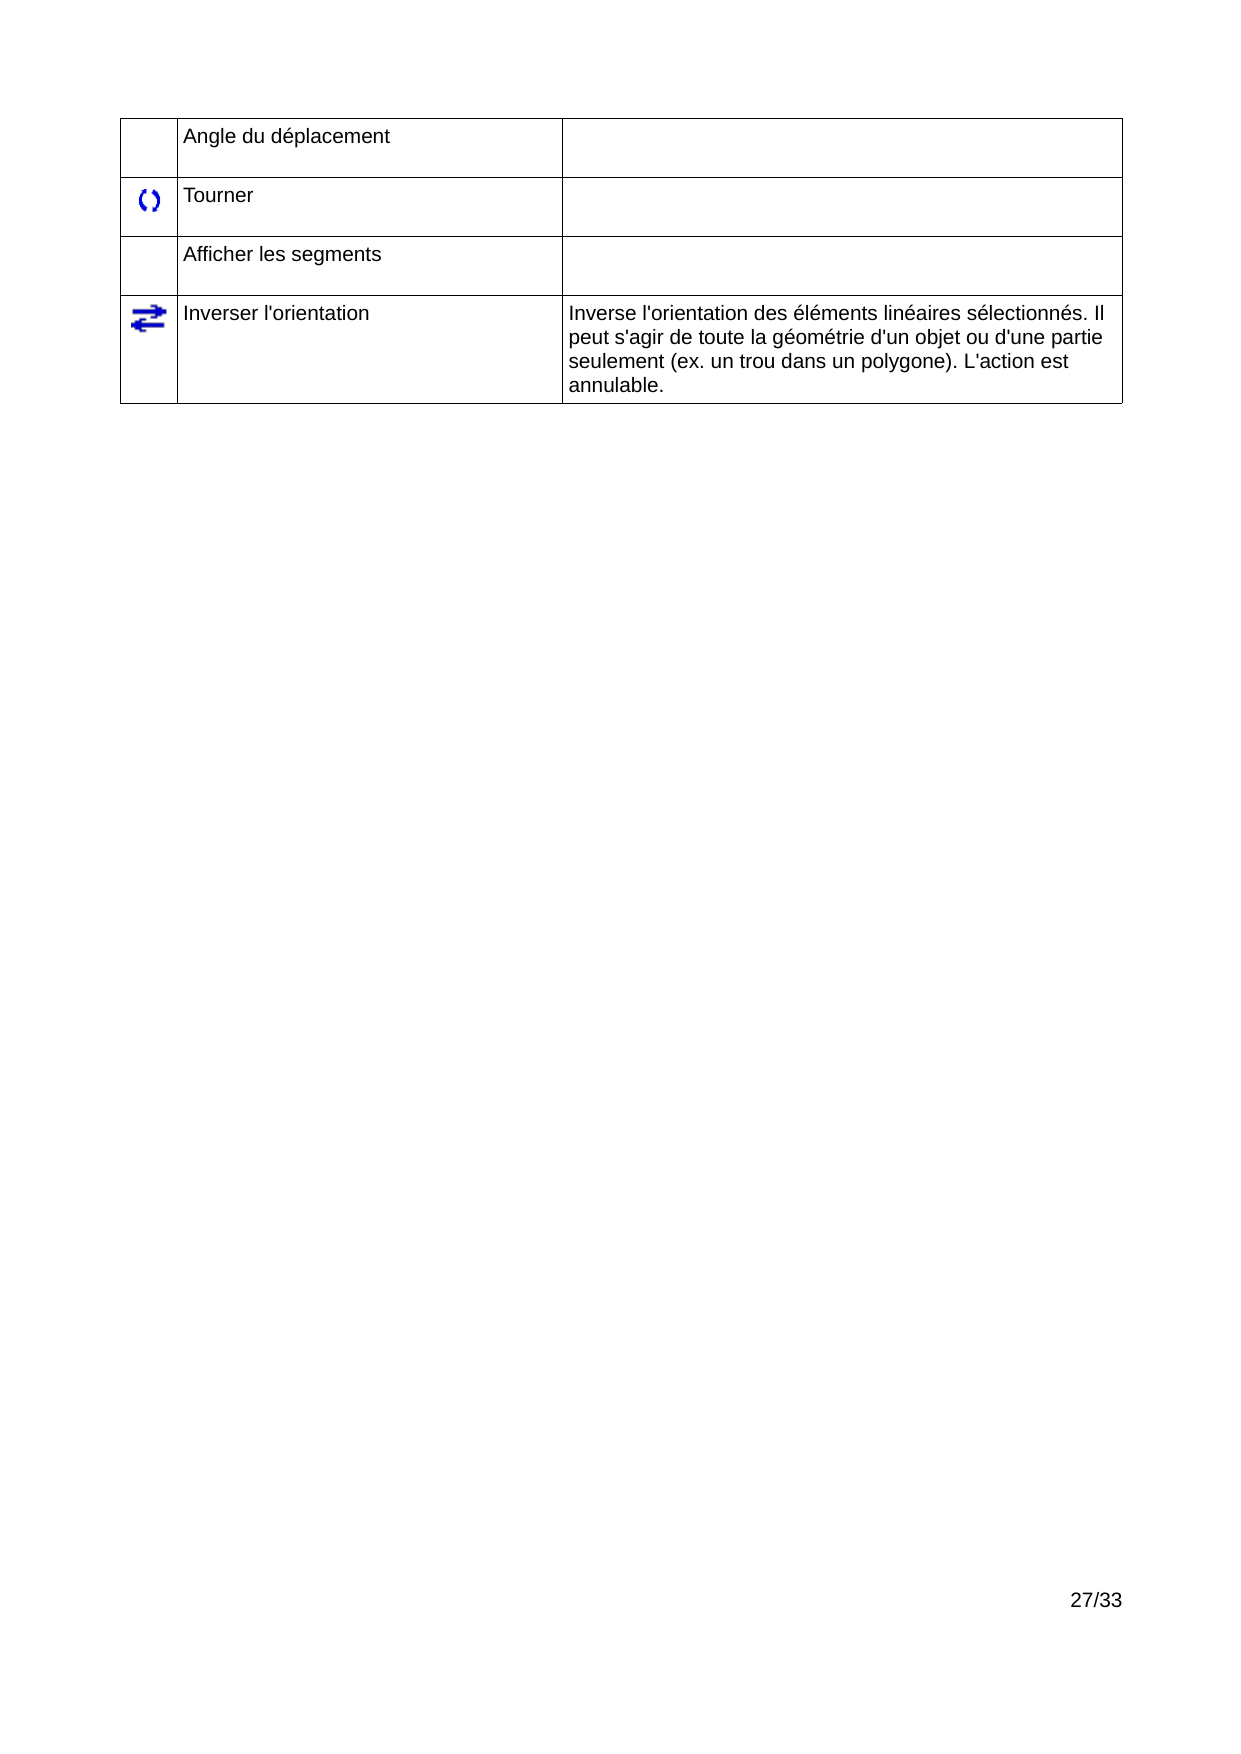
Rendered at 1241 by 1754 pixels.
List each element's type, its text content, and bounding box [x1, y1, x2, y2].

picture [131, 301, 167, 337]
table_cell Angle du déplacement [178, 119, 562, 177]
table_cell [121, 119, 177, 177]
table_cell Inverse l'orientation des éléments linéaires sélectionnés. Il peut s'agir de toute la géométrie d'un objet ou d'une partie seulement (ex. un trou dans un polygone). L'action est annulable. [563, 296, 1122, 403]
table_cell [563, 237, 1122, 295]
table_cell Tourner [178, 178, 562, 236]
table_cell Afficher les segments [178, 237, 562, 295]
picture [131, 183, 167, 219]
table_cell [121, 178, 177, 218]
table_cell [121, 237, 177, 295]
table_cell [121, 219, 177, 236]
table_cell [121, 296, 177, 403]
table_cell Inverser l'orientation [178, 296, 562, 403]
table_cell [563, 119, 1122, 177]
table_cell [563, 178, 1122, 236]
